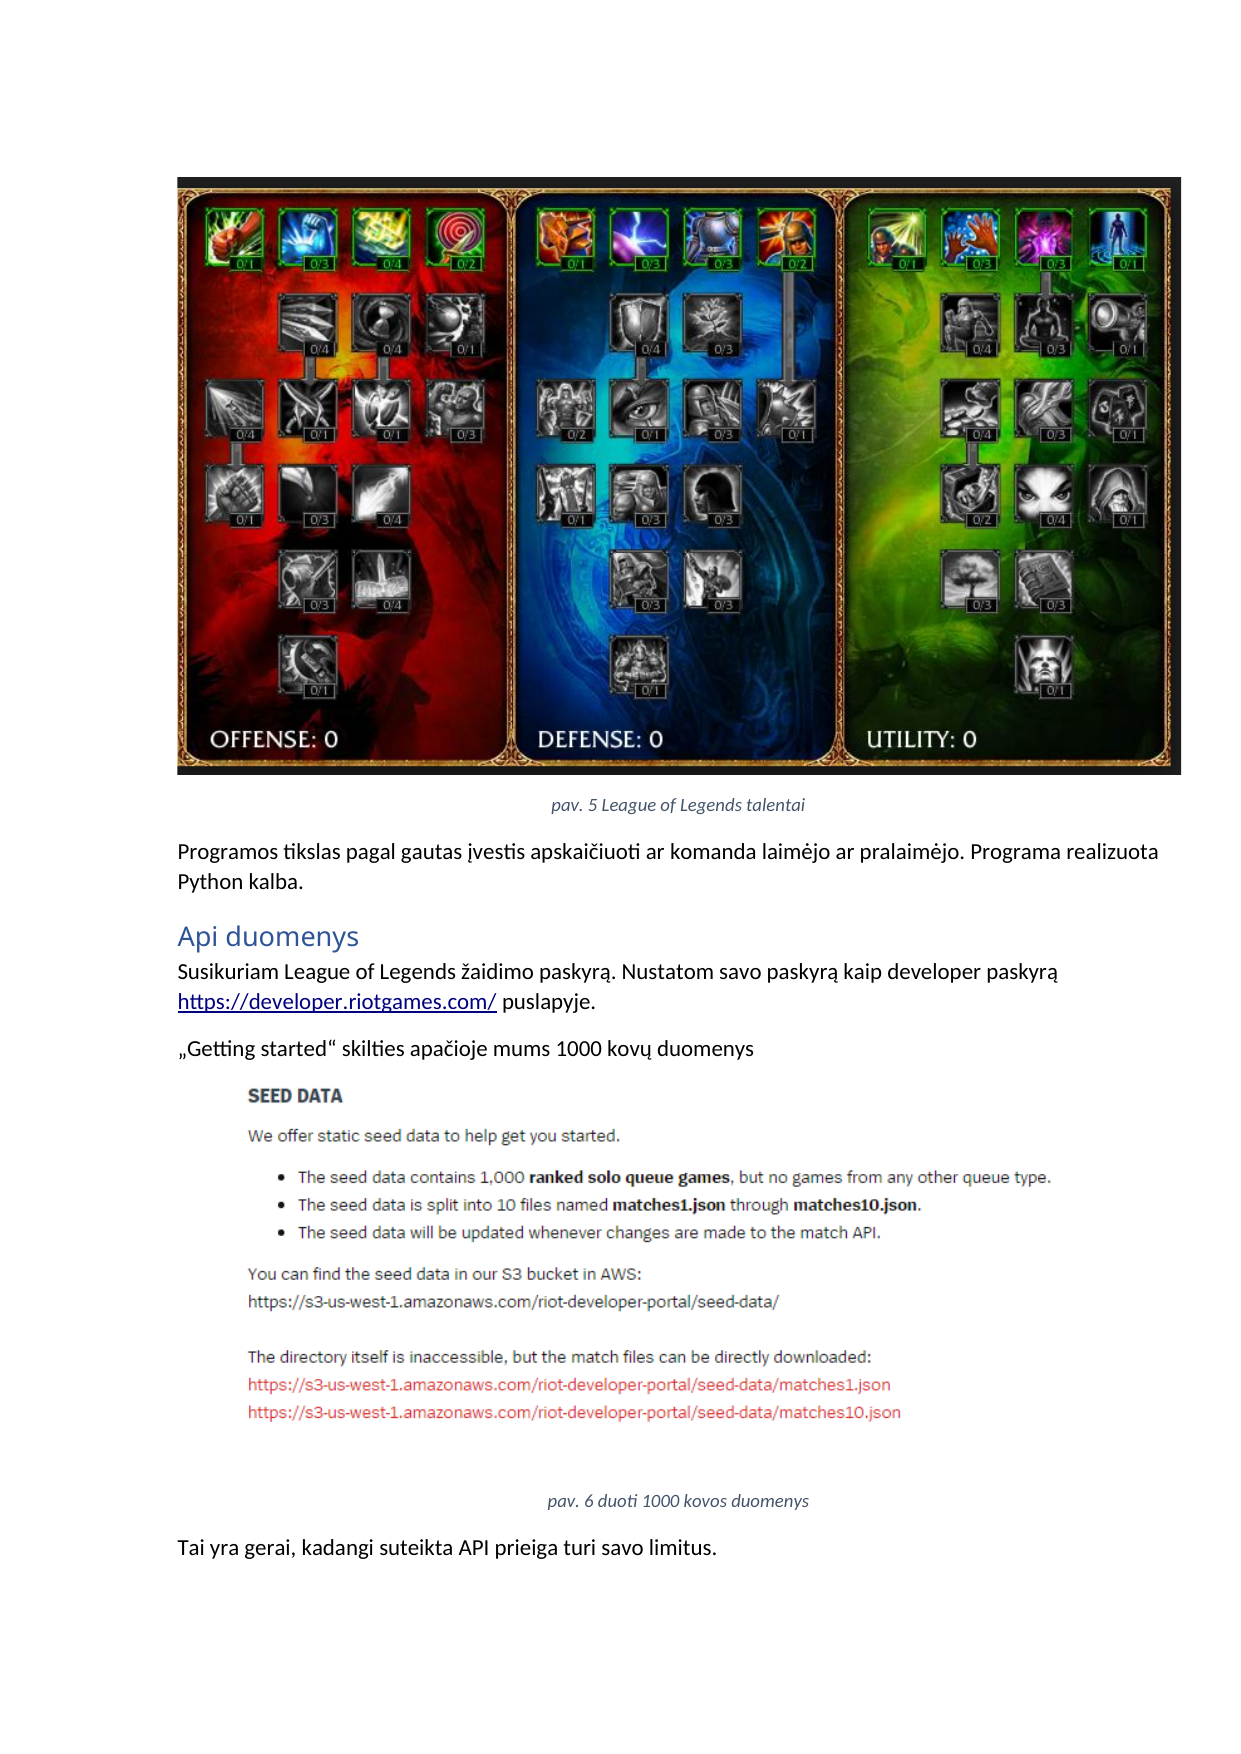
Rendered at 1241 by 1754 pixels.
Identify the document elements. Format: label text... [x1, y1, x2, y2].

text pav. 6 duoti 1000 kovos duomenys [177, 1489, 1181, 1512]
text Tai yra gerai, kadangi suteikta API prieiga turi savo limitus. [177, 1533, 1181, 1561]
subtitle Api duomenys [177, 918, 1181, 955]
text pav. 5 League of Legends talentai [177, 793, 1181, 816]
text Programos tikslas pagal gautas įvestis apskaičiuoti ar komanda laimėjo ar pralaimėjo. Programa realizuota Python kalba. [177, 837, 1181, 895]
text „Getting started“ skilties apačioje mums 1000 kovų duomenys [177, 1034, 1181, 1062]
text Susikuriam League of Legends žaidimo paskyrą. Nustatom savo paskyrą kaip developer paskyrą https://developer.riotgames.com/ puslapyje. [177, 957, 1181, 1015]
